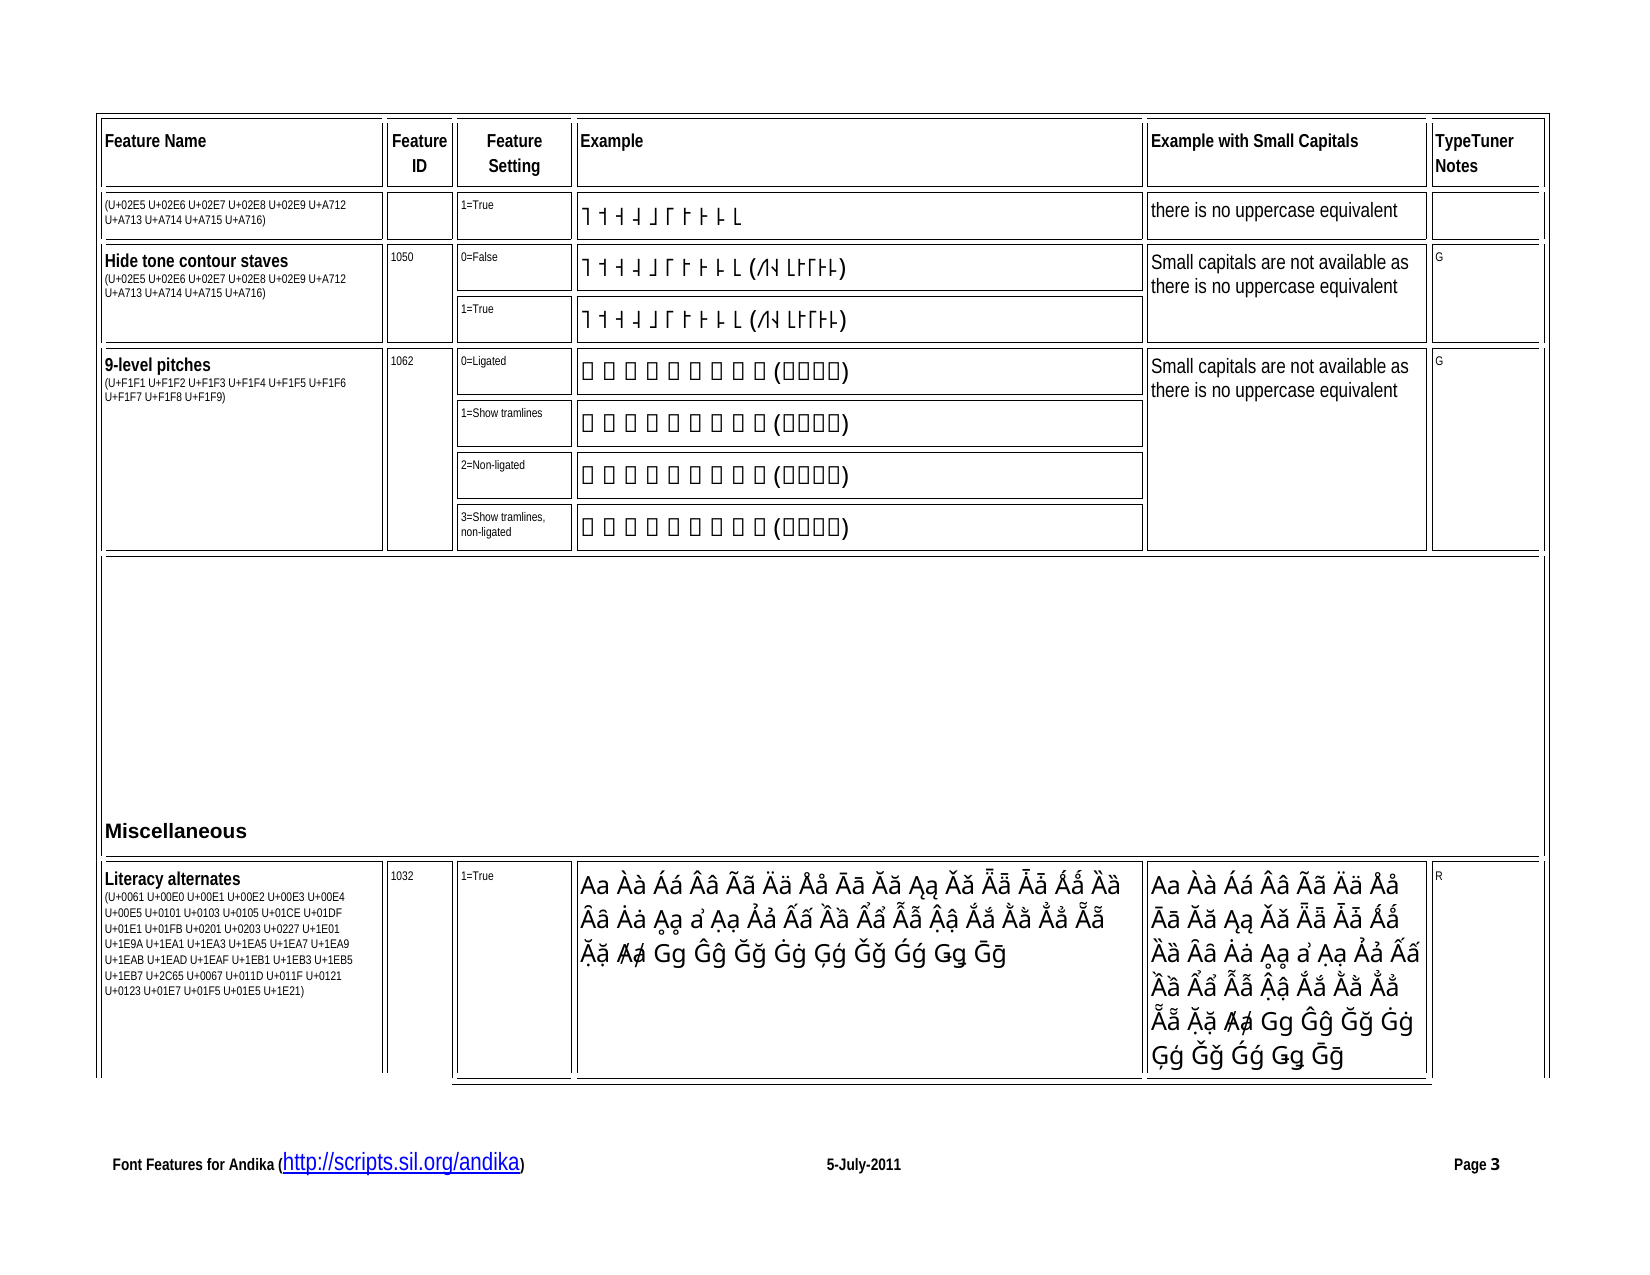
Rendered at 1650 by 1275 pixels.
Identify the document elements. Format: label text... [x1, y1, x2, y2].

table_cell [455, 557, 574, 856]
table_cell [384, 550, 454, 556]
table_cell ˥ ˦ ˧ ˨ ˩ ꜒ ꜓ ꜔ ꜕ ꜖ (˩˦˥˧˨ ꜖꜓꜒꜔꜕) [574, 239, 1144, 290]
table_header Feature Setting [455, 114, 574, 186]
table_cell 0=Ligated [455, 342, 574, 394]
table_cell Aa Àà Áá Ââ Ãã Ää Åå Āā Ăă Ąą Ǎǎ Ǟǟ Ǡǡ Ǻǻ Ȁȁ Ȃȃ Ȧȧ Ḁḁ ẚ Ạạ Ảả Ấấ Ầầ Ẩẩ Ẫẫ Ậậ Ắắ Ằằ Ẳẳ Ẵẵ Ặặ Ⱥⱥ Gg Ĝĝ Ğğ Ġġ Ģģ Ǧǧ Ǵǵ Ǥǥ Ḡḡ [574, 857, 1144, 1078]
table_header Example with Small Capitals [1145, 114, 1429, 186]
table_cell [384, 186, 454, 238]
table_cell G [1429, 342, 1547, 550]
table_cell 1=True [455, 290, 574, 342]
table_header Feature ID [384, 114, 454, 186]
table_cell R [1429, 856, 1547, 1078]
table_cell (U+02E5 U+02E6 U+02E7 U+02E8 U+02E9 U+A712 U+A713 U+A714 U+A715 U+A716) [98, 186, 384, 238]
table_cell [455, 550, 574, 556]
table_cell [1145, 557, 1429, 856]
table_cell Hide tone contour staves (U+02E5 U+02E6 U+02E7 U+02E8 U+02E9 U+A712 U+A713 U+A714 U+A715 U+A716) [98, 239, 384, 342]
table_cell 9-level pitches (U+F1F1 U+F1F2 U+F1F3 U+F1F4 U+F1F5 U+F1F6 U+F1F7 U+F1F8 U+F1F9) [98, 342, 384, 550]
table_header Feature Name [98, 114, 384, 186]
table_cell [574, 550, 1144, 556]
table_cell 1=Show tramlines [455, 394, 574, 446]
table_cell          () [574, 498, 1144, 550]
table_cell [1145, 550, 1429, 556]
table_cell 3=Show tramlines, non-ligated [455, 498, 574, 550]
table_cell ˥ ˦ ˧ ˨ ˩ ꜒ ꜓ ꜔ ꜕ ꜖ (˩˦˥˧˨ ꜖꜓꜒꜔꜕) [574, 290, 1144, 342]
table_cell [574, 557, 1144, 856]
table_cell Small capitals are not available as there is no uppercase equivalent [1145, 239, 1429, 342]
table_cell Literacy alternates (U+0061 U+00E0 U+00E1 U+00E2 U+00E3 U+00E4 U+00E5 U+0101 U+0103 U+0105 U+01CE U+01DF U+01E1 U+01FB U+0201 U+0203 U+0227 U+1E01 U+1E9A U+1EA1 U+1EA3 U+1EA5 U+1EA7 U+1EA9 U+1EAB U+1EAD U+1EAF U+1EB1 U+1EB3 U+1EB5 U+1EB7 U+2C65 U+0067 U+011D U+011F U+0121 U+0123 U+01E7 U+01F5 U+01E5 U+1E21) [98, 856, 384, 1078]
table_cell 1032 [384, 857, 454, 1078]
table_cell ˥ ˦ ˧ ˨ ˩ ꜒ ꜓ ꜔ ꜕ ꜖ [574, 186, 1144, 238]
table_cell Small capitals are not available as there is no uppercase equivalent [1145, 342, 1429, 550]
table_header TypeTuner Notes [1429, 114, 1547, 186]
table_cell 0=False [455, 239, 574, 290]
table_cell 1=True [455, 186, 574, 238]
table_cell 2=Non-ligated [455, 446, 574, 498]
table_cell          () [574, 342, 1144, 394]
table_cell Miscellaneous [98, 550, 384, 856]
table_cell 1=True [455, 857, 574, 1078]
table_cell there is no uppercase equivalent [1145, 186, 1429, 238]
table_cell Aa Àà Áá Ââ Ãã Ää Åå Āā Ăă Ąą Ǎǎ Ǟǟ Ǡǡ Ǻǻ Ȁȁ Ȃȃ Ȧȧ Ḁḁ ẚ Ạạ Ảả Ấấ Ầầ Ẩẩ Ẫẫ Ậậ Ắắ Ằằ Ẳẳ Ẵẵ Ặặ Ⱥⱥ Gg Ĝĝ Ğğ Ġġ Ģģ Ǧǧ Ǵǵ Ǥǥ Ḡḡ [1145, 857, 1429, 1078]
table_cell [384, 557, 454, 856]
table_cell [1429, 550, 1547, 856]
table_header Example [574, 114, 1144, 186]
table_cell          () [574, 394, 1144, 446]
table_cell          () [574, 446, 1144, 498]
table_cell [1429, 186, 1547, 238]
table_cell 1062 [384, 342, 454, 550]
table_cell 1050 [384, 239, 454, 342]
table_cell G [1429, 239, 1547, 342]
